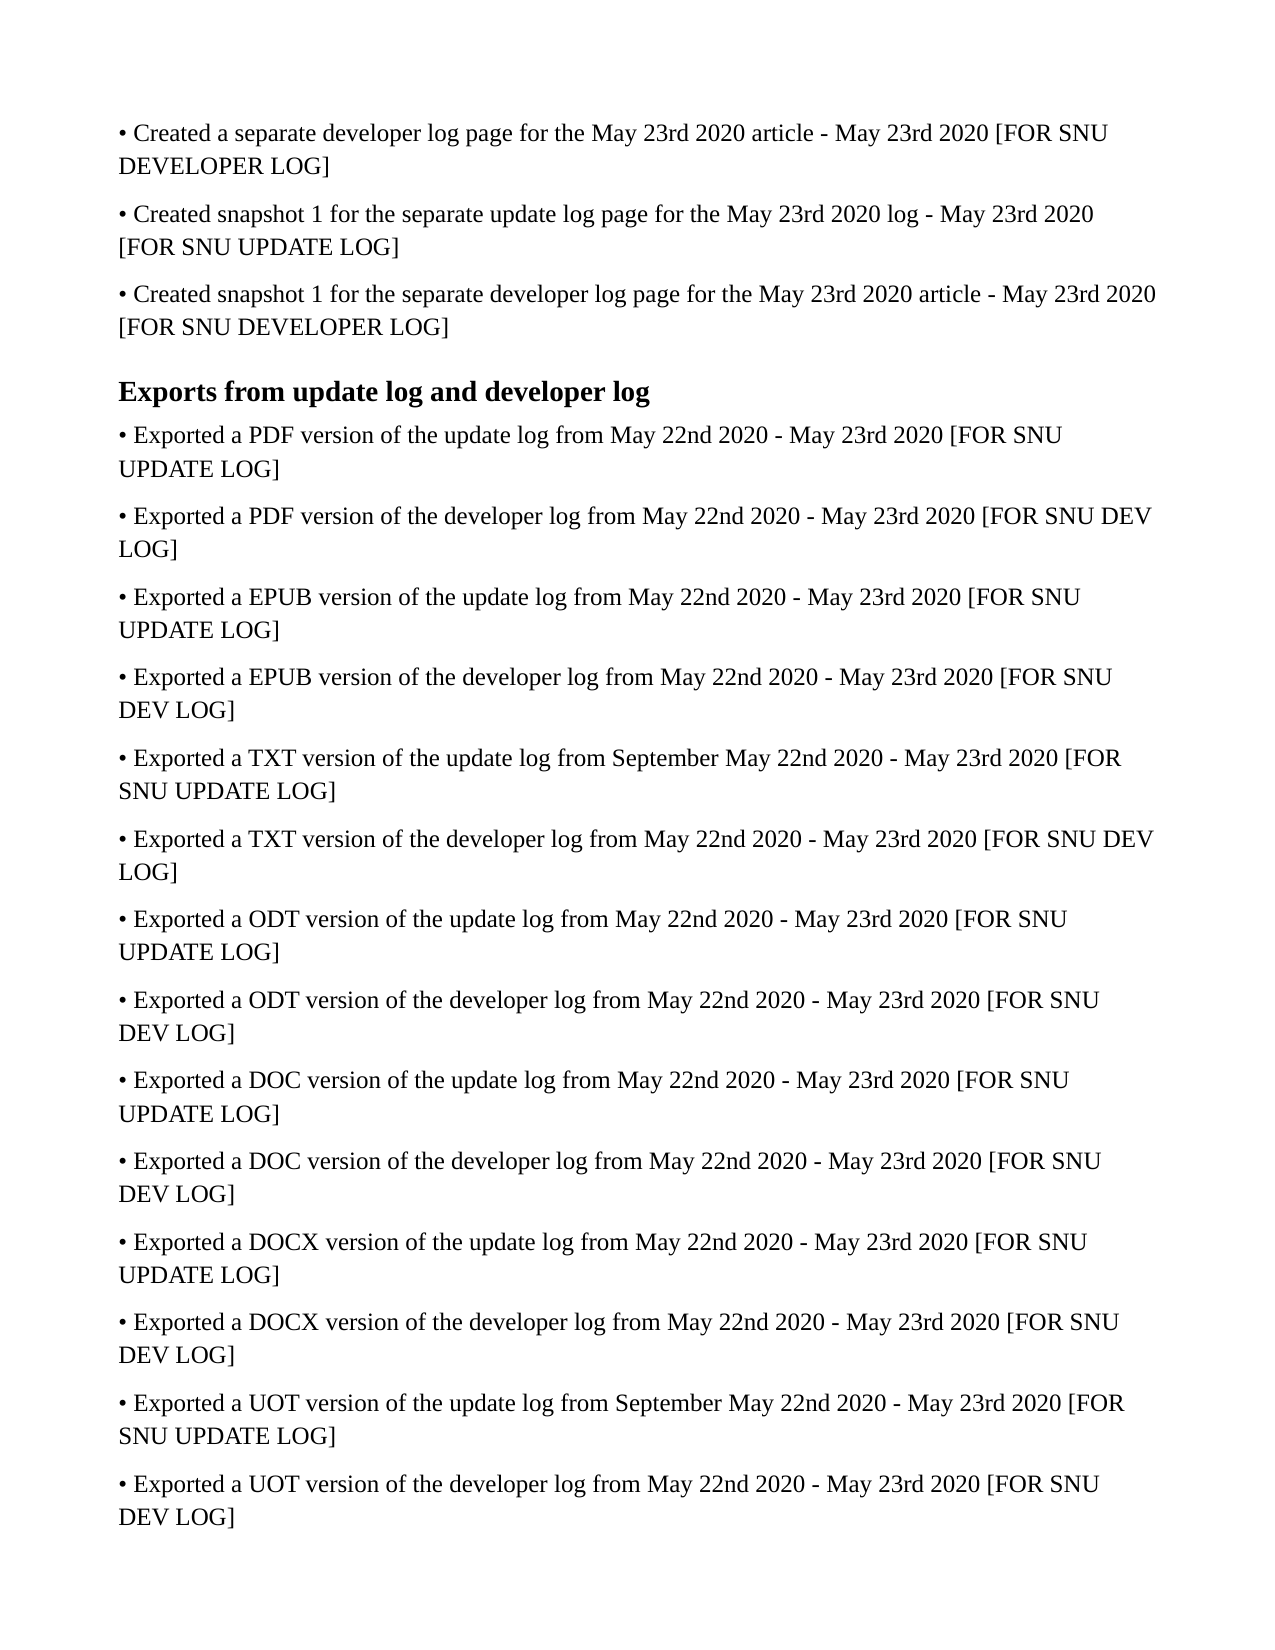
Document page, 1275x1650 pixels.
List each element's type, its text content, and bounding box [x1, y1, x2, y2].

text • Exported a DOC version of the developer log from May 22nd 2020 - May 23rd 2020 [FOR SNU DEV LOG] [118, 1146, 1157, 1208]
text • Exported a PDF version of the update log from May 22nd 2020 - May 23rd 2020 [FOR SNU UPDATE LOG] [118, 421, 1157, 482]
text • Exported a TXT version of the developer log from May 22nd 2020 - May 23rd 2020 [FOR SNU DEV LOG] [118, 824, 1157, 886]
text • Exported a PDF version of the developer log from May 22nd 2020 - May 23rd 2020 [FOR SNU DEV LOG] [118, 501, 1157, 563]
text • Created snapshot 1 for the separate update log page for the May 23rd 2020 log - May 23rd 2020 [FOR SNU UPDATE LOG] [118, 199, 1157, 261]
text • Created snapshot 1 for the separate developer log page for the May 23rd 2020 article - May 23rd 2020 [FOR SNU DEVELOPER LOG] [118, 279, 1157, 341]
text • Exported a ODT version of the update log from May 22nd 2020 - May 23rd 2020 [FOR SNU UPDATE LOG] [118, 904, 1157, 966]
text • Created a separate developer log page for the May 23rd 2020 article - May 23rd 2020 [FOR SNU DEVELOPER LOG] [118, 118, 1157, 180]
text • Exported a UOT version of the update log from September May 22nd 2020 - May 23rd 2020 [FOR SNU UPDATE LOG] [118, 1388, 1157, 1450]
text • Exported a DOC version of the update log from May 22nd 2020 - May 23rd 2020 [FOR SNU UPDATE LOG] [118, 1066, 1157, 1127]
text • Exported a TXT version of the update log from September May 22nd 2020 - May 23rd 2020 [FOR SNU UPDATE LOG] [118, 743, 1157, 805]
text • Exported a DOCX version of the developer log from May 22nd 2020 - May 23rd 2020 [FOR SNU DEV LOG] [118, 1307, 1157, 1369]
text • Exported a ODT version of the developer log from May 22nd 2020 - May 23rd 2020 [FOR SNU DEV LOG] [118, 985, 1157, 1047]
subtitle Exports from update log and developer log [118, 374, 1157, 408]
text • Exported a DOCX version of the update log from May 22nd 2020 - May 23rd 2020 [FOR SNU UPDATE LOG] [118, 1227, 1157, 1289]
text • Exported a UOT version of the developer log from May 22nd 2020 - May 23rd 2020 [FOR SNU DEV LOG] [118, 1469, 1157, 1531]
text • Exported a EPUB version of the developer log from May 22nd 2020 - May 23rd 2020 [FOR SNU DEV LOG] [118, 662, 1157, 724]
text • Exported a EPUB version of the update log from May 22nd 2020 - May 23rd 2020 [FOR SNU UPDATE LOG] [118, 582, 1157, 644]
